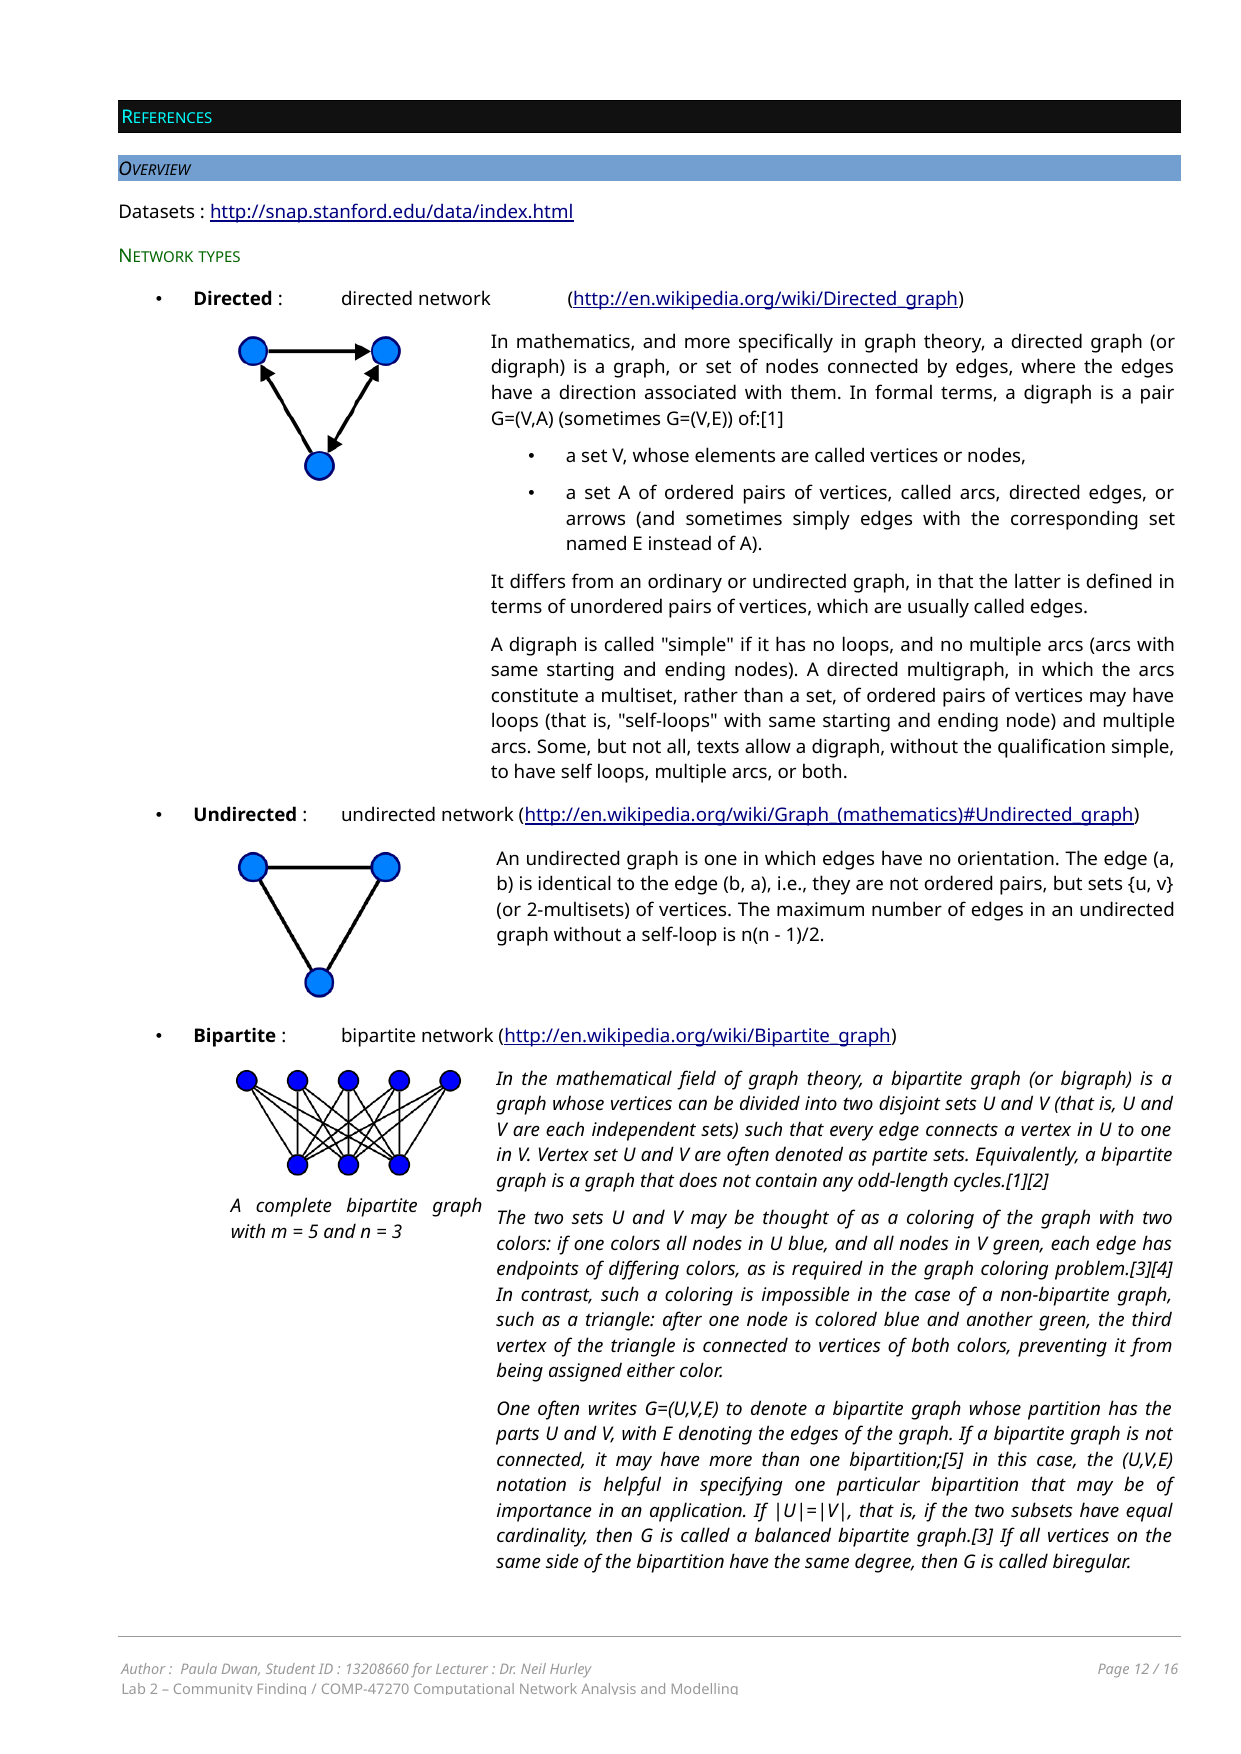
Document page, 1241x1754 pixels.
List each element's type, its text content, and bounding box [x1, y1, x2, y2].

subtitle Network types [118, 242, 1181, 267]
picture [230, 328, 408, 488]
text Datasets : http://snap.stanford.edu/data/index.html [118, 199, 1181, 224]
table_header An undirected graph is one in which edges have no orientation. The edge (a, b) is identical to the edge (b, a), i.e., they are not ordered pairs, but sets {u, v} (or 2-multisets) of vertices. The maximum number of edges in an undirected graph without a self-loop is n(n - 1)/2. [490, 833, 1181, 1016]
table_header [225, 833, 490, 1016]
table_header In mathematics, and more specifically in graph theory, a directed graph (or digraph) is a graph, or set of nodes connected by edges, where the edges have a direction associated with them. In formal terms, a digraph is a pair G=(V,A) (sometimes G=(V,E)) of:[1] a set V, whose elements are called vertices or nodes, a set A of ordered pairs of vertices, called arcs, directed edges, or arrows (and sometimes simply edges with the corresponding set named E instead of A). It differs from an ordinary or undirected graph, in that the latter is defined in terms of unordered pairs of vertices, which are usually called edges. A digraph is called "simple" if it has no loops, and no multiple arcs (arcs with same starting and ending nodes). A directed multigraph, in which the arcs constitute a multiset, rather than a set, of ordered pairs of vertices may have loops (that is, "self-loops" with same starting and ending node) and multiple arcs. Some, but not all, texts allow a digraph, without the qualification simple, to have self loops, multiple arcs, or both. [485, 317, 1181, 796]
table_header In the mathematical field of graph theory, a bipartite graph (or bigraph) is a graph whose vertices can be divided into two disjoint sets U and V (that is, U and V are each independent sets) such that every edge connects a vertex in U to one in V. Vertex set U and V are often denoted as partite sets. Equivalently, a bipartite graph is a graph that does not contain any odd-length cycles.[1][2] The two sets U and V may be thought of as a coloring of the graph with two colors: if one colors all nodes in U blue, and all nodes in V green, each edge has endpoints of differing colors, as is required in the graph coloring problem.[3][4] In contrast, such a coloring is impossible in the case of a non-bipartite graph, such as a triangle: after one node is colored blue and another green, the third vertex of the triangle is connected to vertices of both colors, preventing it from being assigned either color. One often writes G=(U,V,E) to denote a bipartite graph whose partition has the parts U and V, with E denoting the edges of the graph. If a bipartite graph is not connected, it may have more than one bipartition;[5] in this case, the (U,V,E) notation is helpful in specifying one particular bipartition that may be of importance in an application. If |U|=|V|, that is, if the two subsets have equal cardinality, then G is called a balanced bipartite graph.[3] If all vertices on the same side of the bipartition have the same degree, then G is called biregular. [490, 1053, 1181, 1585]
picture [230, 844, 408, 1005]
list Directed : directed network (http://en.wikipedia.org/wiki/Directed_graph) [156, 285, 1181, 311]
picture [230, 1065, 467, 1181]
table_header [225, 317, 485, 796]
list Bipartite : bipartite network (http://en.wikipedia.org/wiki/Bipartite_graph) [156, 1022, 1181, 1047]
subtitle References [118, 101, 1181, 132]
subtitle Overview [118, 155, 1181, 181]
list Undirected : undirected network (http://en.wikipedia.org/wiki/Graph_(mathematics)#Undirected_graph) [156, 802, 1181, 827]
table_header A complete bipartite graph with m = 5 and n = 3 [225, 1053, 490, 1585]
